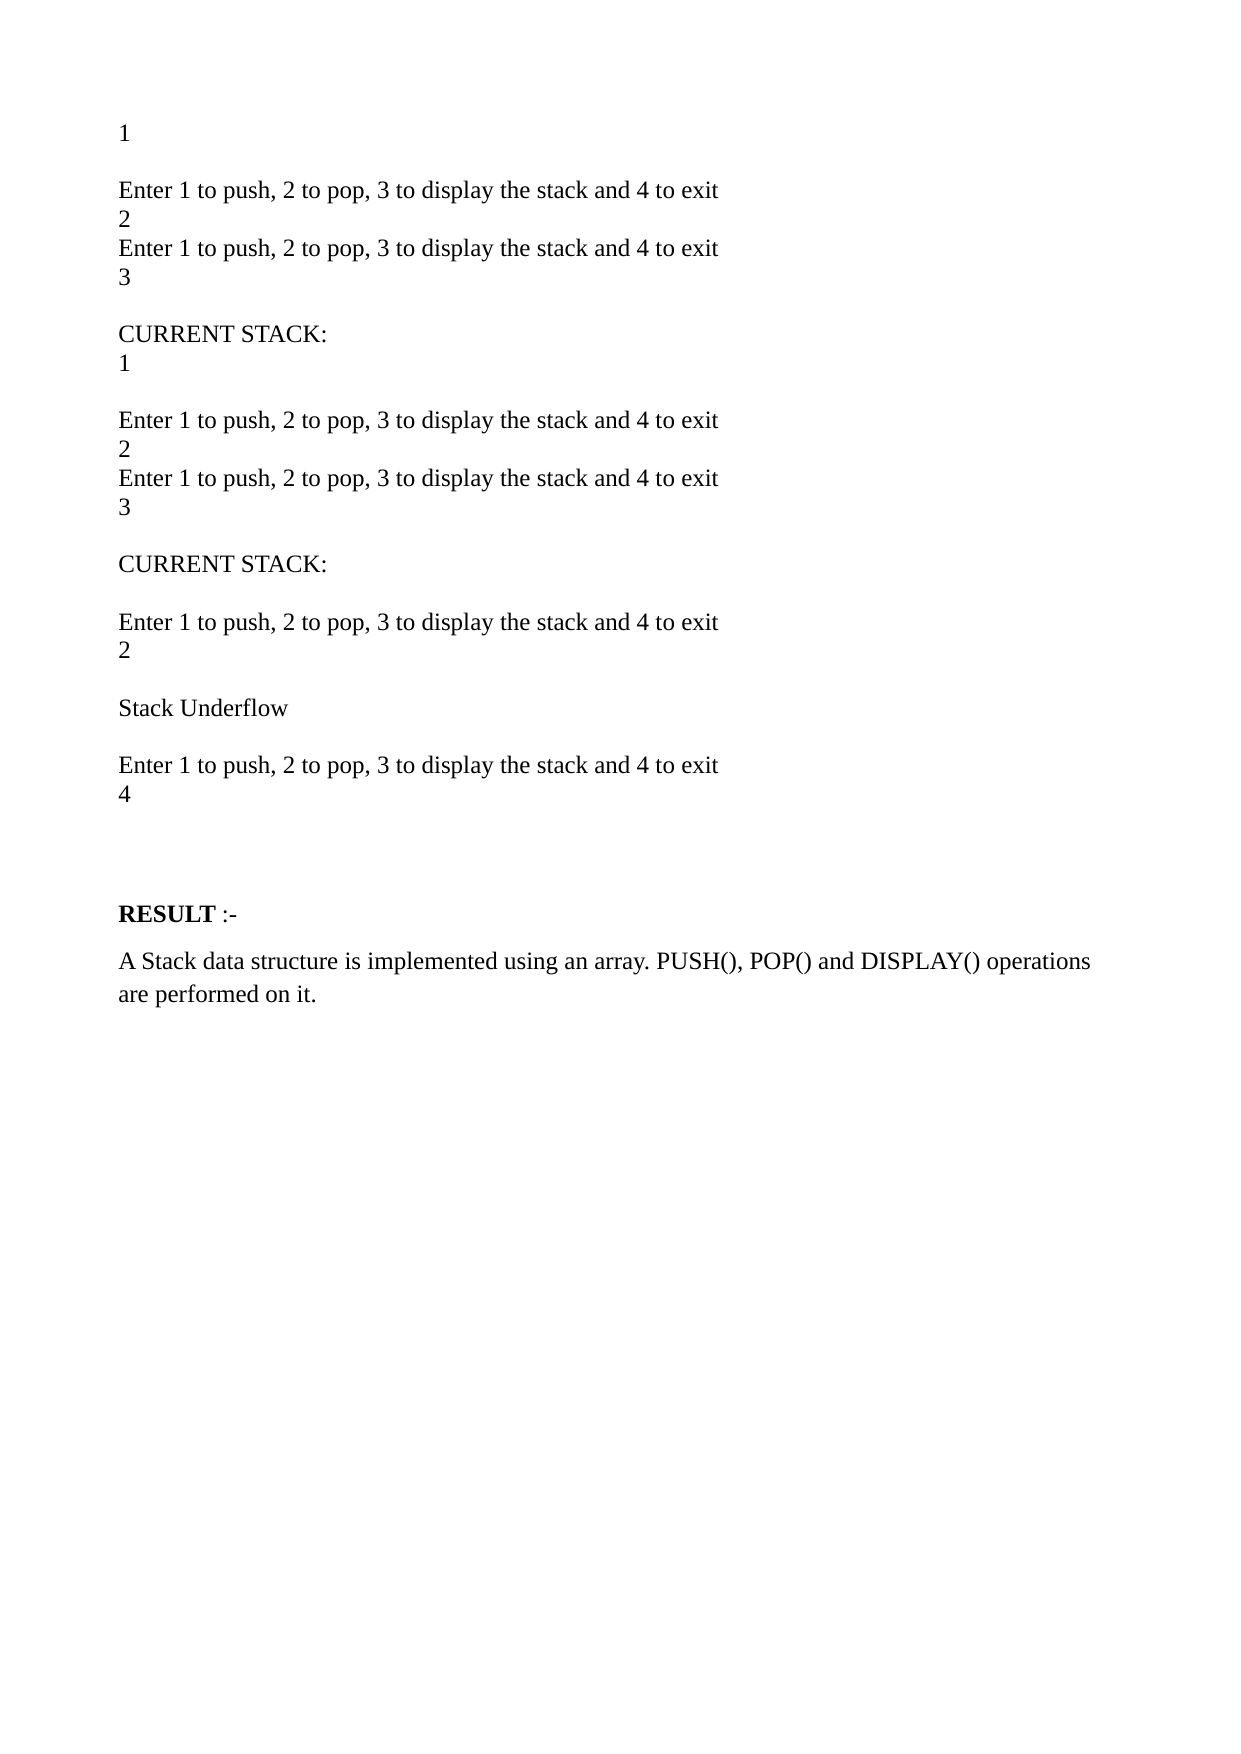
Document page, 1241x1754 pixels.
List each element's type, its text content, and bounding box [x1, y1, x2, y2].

text RESULT :- [118, 866, 1122, 927]
text 1 [118, 348, 1122, 377]
text Stack Underflow [118, 693, 1122, 722]
text Enter 1 to push, 2 to pop, 3 to display the stack and 4 to exit [118, 463, 1122, 492]
text 2 [118, 636, 1122, 664]
text CURRENT STACK: [118, 549, 1122, 578]
text 3 [118, 492, 1122, 521]
text Enter 1 to push, 2 to pop, 3 to display the stack and 4 to exit [118, 751, 1122, 779]
text 4 [118, 779, 1122, 837]
text Enter 1 to push, 2 to pop, 3 to display the stack and 4 to exit [118, 176, 1122, 204]
text 1 [118, 118, 1122, 147]
text 2 [118, 204, 1122, 233]
text CURRENT STACK: [118, 319, 1122, 348]
text 2 [118, 434, 1122, 463]
text 3 [118, 262, 1122, 291]
text Enter 1 to push, 2 to pop, 3 to display the stack and 4 to exit [118, 233, 1122, 262]
text Enter 1 to push, 2 to pop, 3 to display the stack and 4 to exit [118, 406, 1122, 434]
text Enter 1 to push, 2 to pop, 3 to display the stack and 4 to exit [118, 607, 1122, 636]
text A Stack data structure is implemented using an array. PUSH(), POP() and DISPLAY() operations are performed on it. [118, 946, 1122, 1008]
